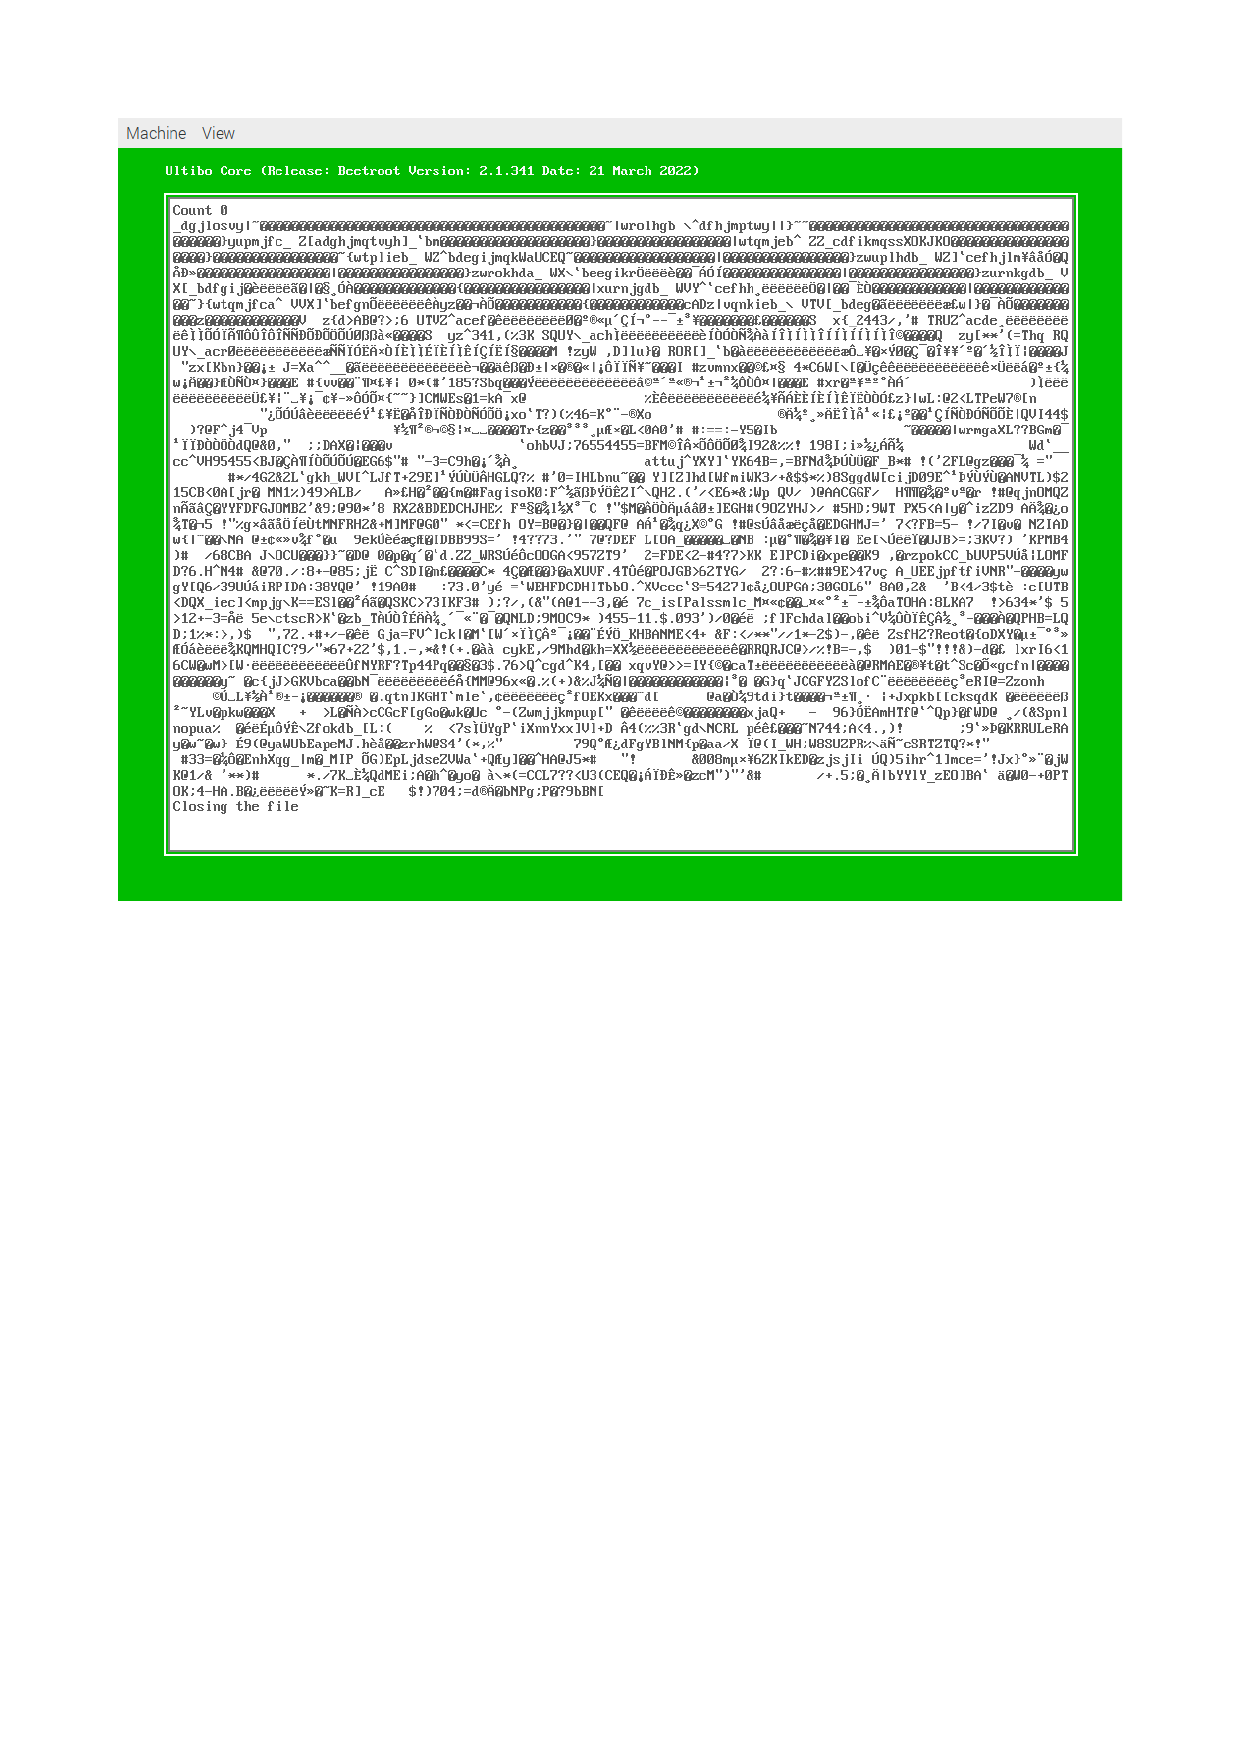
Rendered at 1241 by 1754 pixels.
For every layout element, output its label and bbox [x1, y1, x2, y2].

picture [118, 118, 1123, 901]
